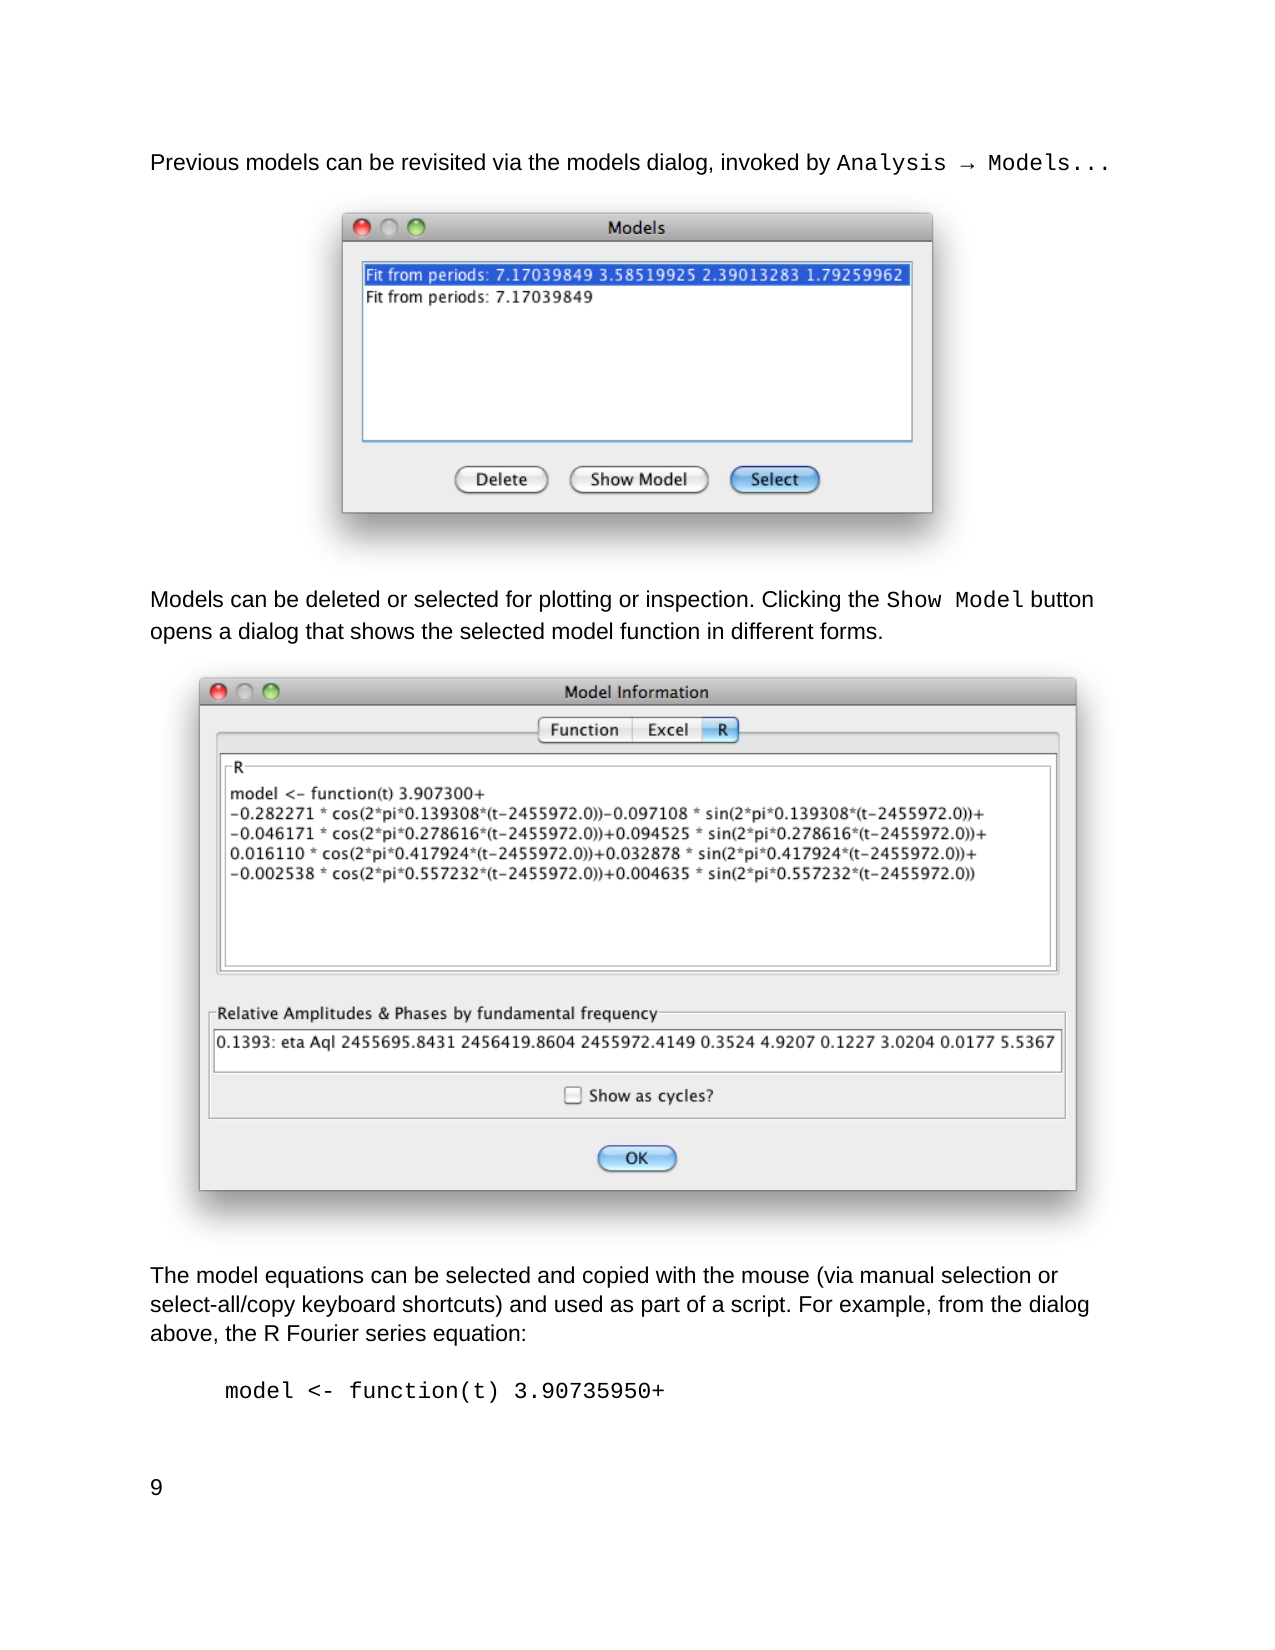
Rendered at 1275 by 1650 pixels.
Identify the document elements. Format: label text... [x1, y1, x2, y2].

picture [291, 181, 984, 584]
text The model equations can be selected and copied with the mouse (via manual selection or select-all/copy keyboard shortcuts) and used as part of a script. For example, from the dialog above, the R Fourier series equation: [150, 1259, 1125, 1347]
text model <- function(t) 3.90735950+ [225, 1380, 1125, 1406]
text Previous models can be revisited via the models dialog, invoked by Analysis → Models... [150, 150, 1125, 178]
text Models can be deleted or selected for plotting or inspection. Clicking the Show Model button opens a dialog that shows the selected model function in different forms. [150, 587, 1125, 644]
picture [150, 647, 1125, 1259]
